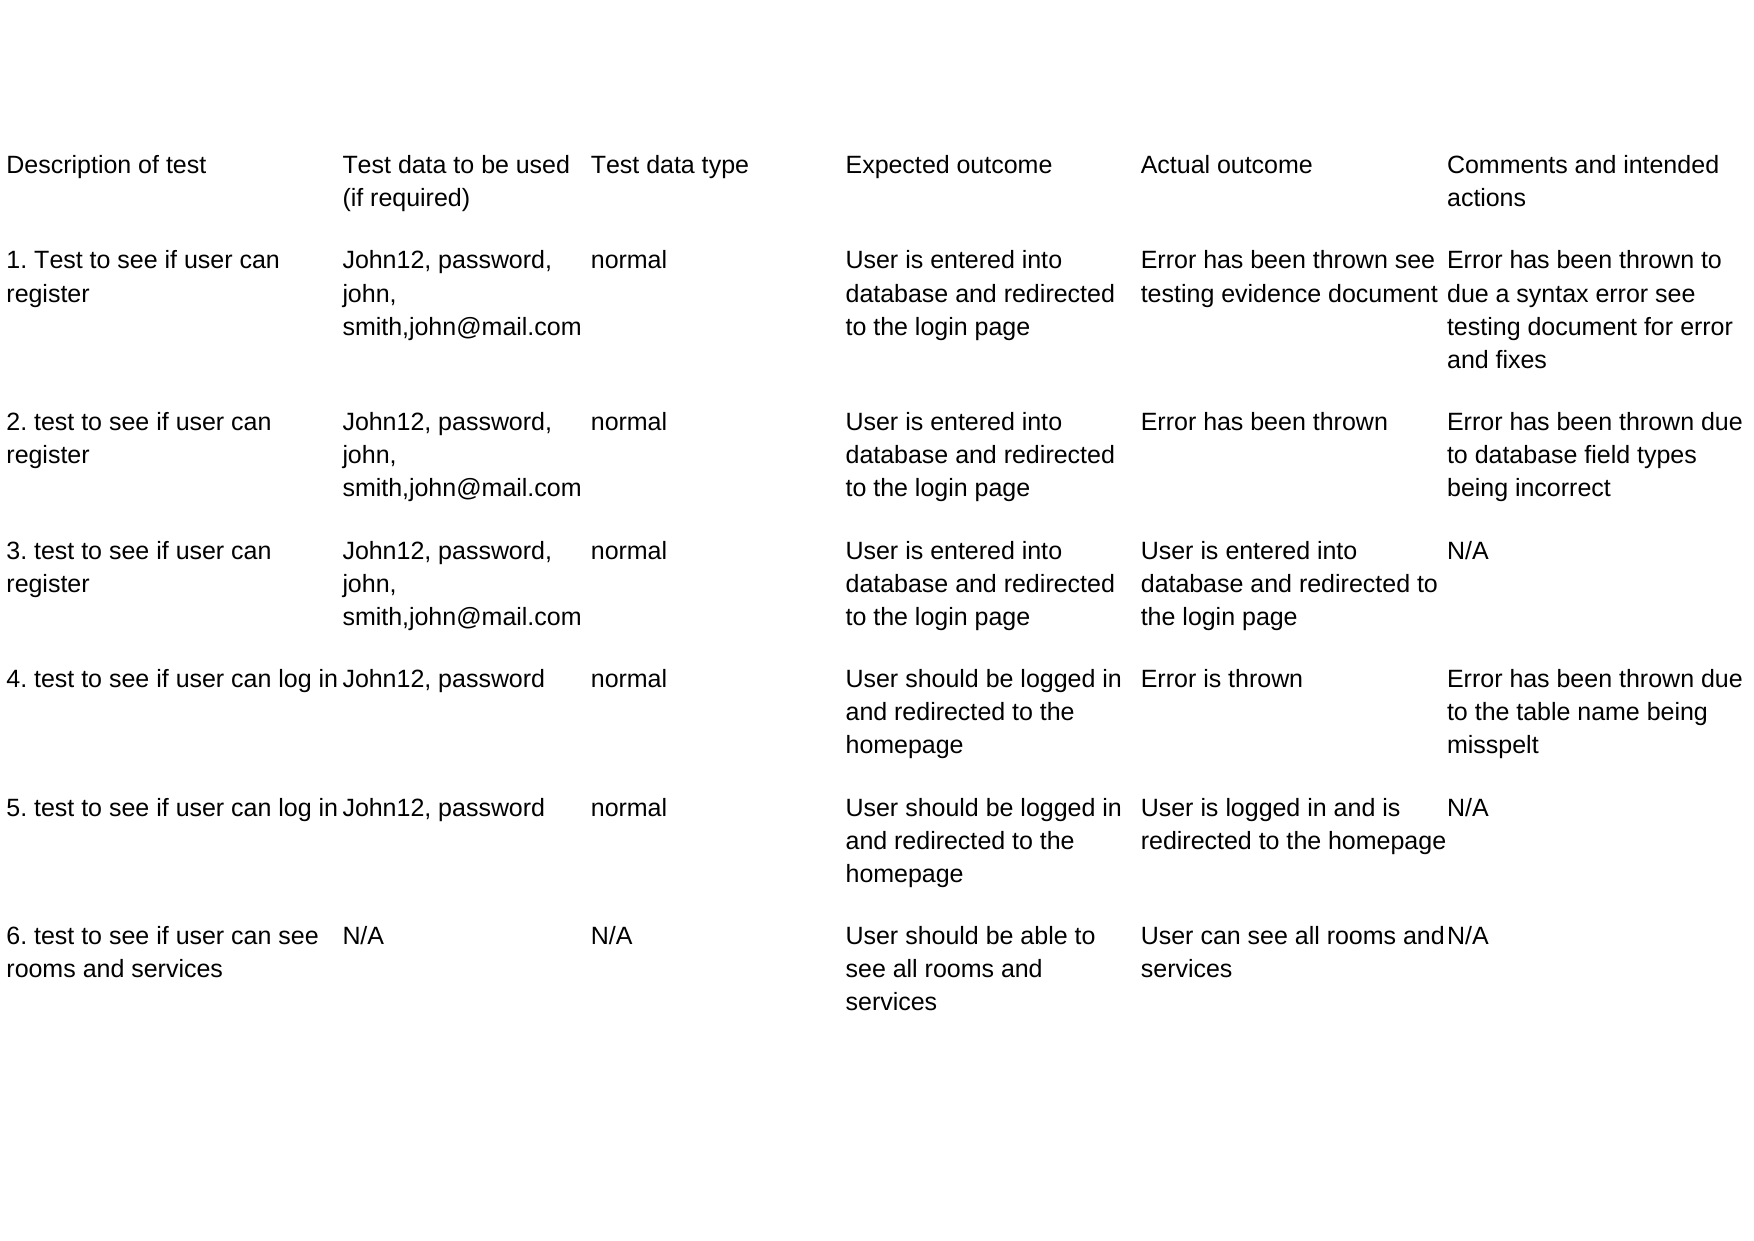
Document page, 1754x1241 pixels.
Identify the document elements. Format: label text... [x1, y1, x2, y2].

table_cell N/A [1447, 536, 1748, 664]
table_cell User should be logged in and redirected to the homepage [845, 793, 1141, 921]
table_cell N/A [591, 921, 845, 1050]
table_cell User is entered into database and redirected to the login page [1141, 536, 1447, 664]
table_cell User can see all rooms and services [1141, 921, 1447, 1050]
table_cell John12, password [342, 793, 591, 921]
table_cell User should be able to see all rooms and services [845, 921, 1141, 1050]
table_cell User is entered into database and redirected to the login page [845, 536, 1141, 664]
table_header Comments and intended actions [1447, 150, 1748, 246]
table_cell User is entered into database and redirected to the login page [845, 407, 1141, 536]
table_cell normal [591, 793, 845, 921]
table_cell User is logged in and is redirected to the homepage [1141, 793, 1447, 921]
table_header Expected outcome [845, 150, 1141, 246]
table_cell normal [591, 664, 845, 793]
table_cell John12, password, john, smith,john@mail.com [342, 407, 591, 536]
table_cell User should be logged in and redirected to the homepage [845, 664, 1141, 793]
table_cell 4. test to see if user can log in [6, 664, 342, 793]
table_header Test data type [591, 150, 845, 246]
table_header Actual outcome [1141, 150, 1447, 246]
table_cell Error has been thrown due to the table name being misspelt [1447, 664, 1748, 793]
table_cell 5. test to see if user can log in [6, 793, 342, 921]
table_cell Error has been thrown [1141, 407, 1447, 536]
table_cell 6. test to see if user can see rooms and services [6, 921, 342, 1050]
table_cell N/A [342, 921, 591, 1050]
table_cell Error is thrown [1141, 664, 1447, 793]
table_cell normal [591, 246, 845, 407]
table_cell 1. Test to see if user can register [6, 246, 342, 407]
table_cell Error has been thrown due to database field types being incorrect [1447, 407, 1748, 536]
table_cell normal [591, 407, 845, 536]
table_cell 2. test to see if user can register [6, 407, 342, 536]
table_cell 3. test to see if user can register [6, 536, 342, 664]
table_cell User is entered into database and redirected to the login page [845, 246, 1141, 407]
table_cell Error has been thrown to due a syntax error see testing document for error and fixes [1447, 246, 1748, 407]
table_cell normal [591, 536, 845, 664]
table_cell John12, password, john, smith,john@mail.com [342, 246, 591, 407]
table_header Description of test [6, 150, 342, 246]
table_cell John12, password, john, smith,john@mail.com [342, 536, 591, 664]
table_cell N/A [1447, 921, 1748, 1050]
table_header Test data to be used (if required) [342, 150, 591, 246]
table_cell John12, password [342, 664, 591, 793]
table_cell Error has been thrown see testing evidence document [1141, 246, 1447, 407]
table_cell N/A [1447, 793, 1748, 921]
